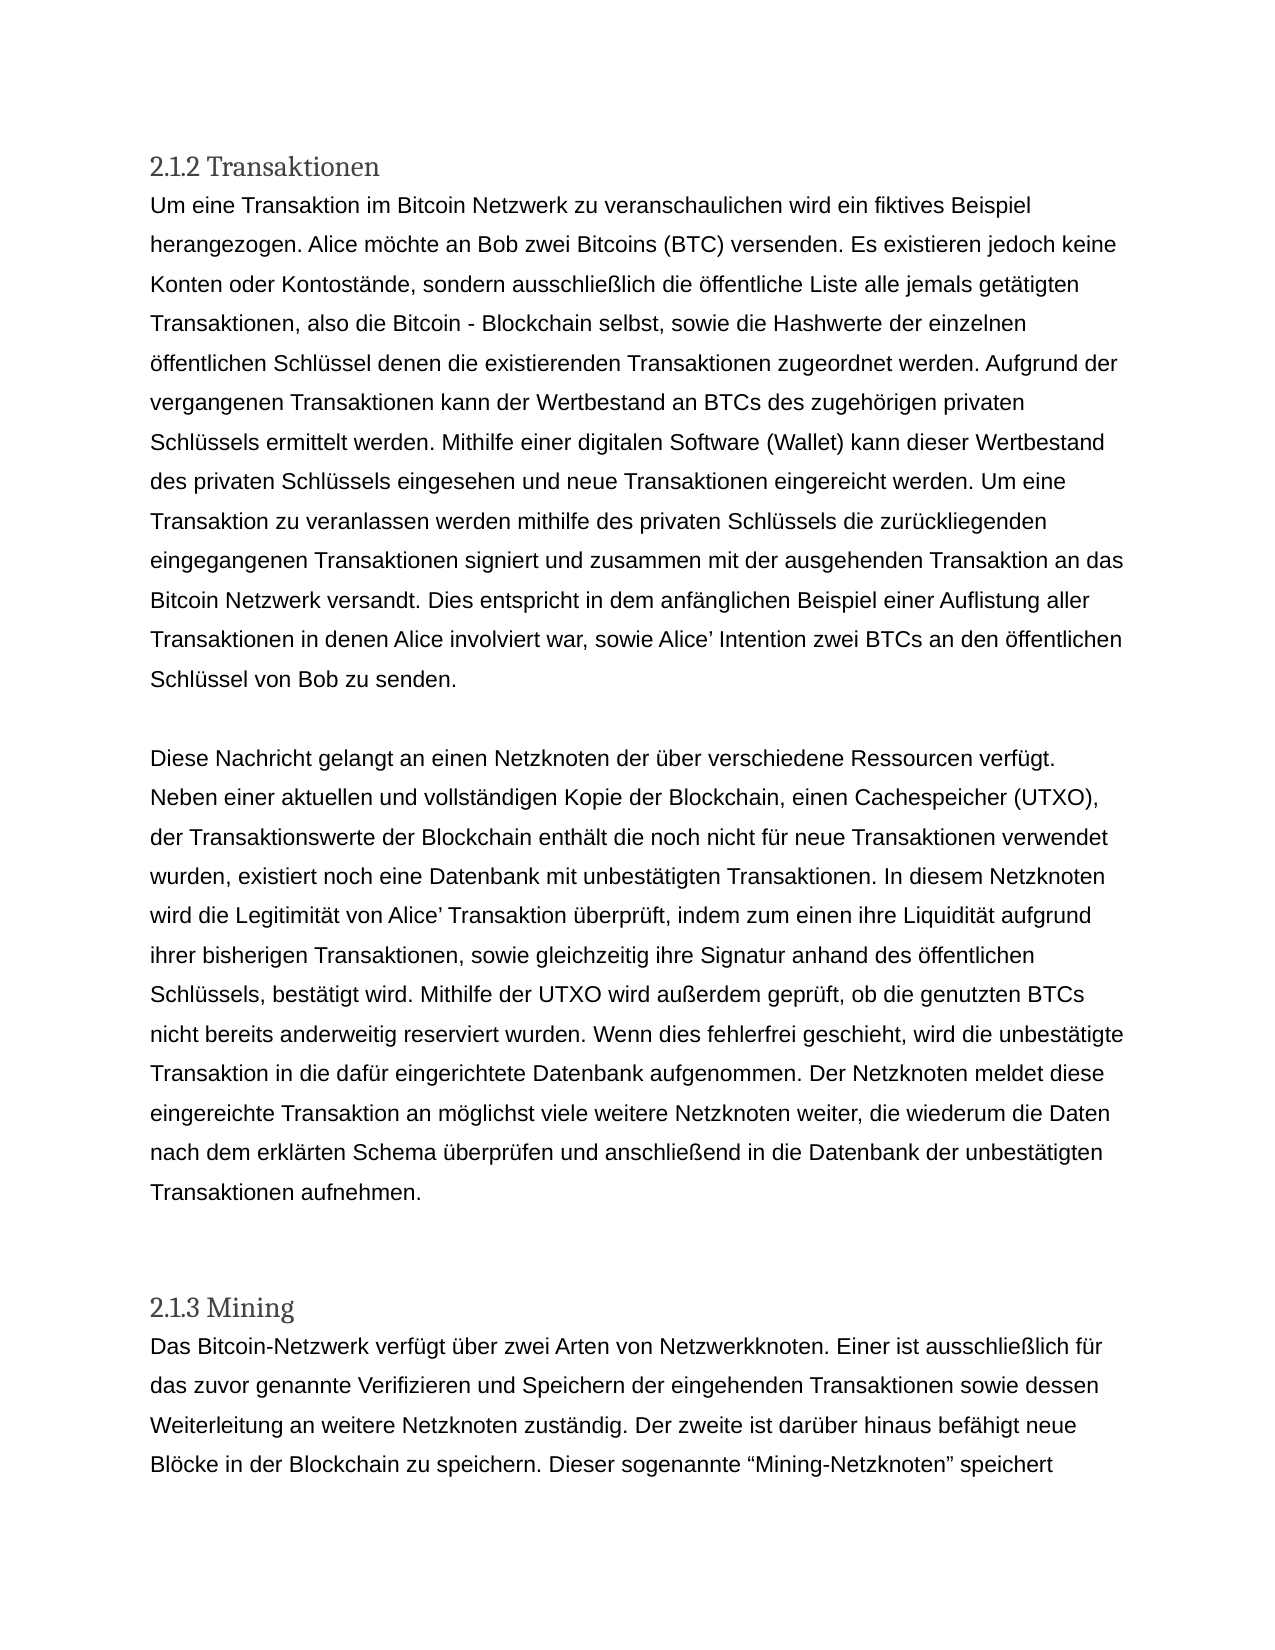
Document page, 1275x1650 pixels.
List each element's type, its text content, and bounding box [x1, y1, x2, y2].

subtitle 2.1.2 Transaktionen [150, 150, 1125, 183]
subtitle 2.1.3 Mining [150, 1291, 1125, 1325]
text Um eine Transaktion im Bitcoin Netzwerk zu veranschaulichen wird ein fiktives Beispiel herangezogen. Alice möchte an Bob zwei Bitcoins (BTC) versenden. Es existieren jedoch keine Konten oder Kontostände, sondern ausschließlich die öffentliche Liste alle jemals getätigten Transaktionen, also die Bitcoin - Blockchain selbst, sowie die Hashwerte der einzelnen öffentlichen Schlüssel denen die existierenden Transaktionen zugeordnet werden. Aufgrund der vergangenen Transaktionen kann der Wertbestand an BTCs des zugehörigen privaten Schlüssels ermittelt werden. Mithilfe einer digitalen Software (Wallet) kann dieser Wertbestand des privaten Schlüssels eingesehen und neue Transaktionen eingereicht werden. Um eine Transaktion zu veranlassen werden mithilfe des privaten Schlüssels die zurückliegenden eingegangenen Transaktionen signiert und zusammen mit der ausgehenden Transaktion an das Bitcoin Netzwerk versandt. Dies entspricht in dem anfänglichen Beispiel einer Auflistung aller Transaktionen in denen Alice involviert war, sowie Alice’ Intention zwei BTCs an den öffentlichen Schlüssel von Bob zu senden. [150, 192, 1125, 692]
text Das Bitcoin-Netzwerk verfügt über zwei Arten von Netzwerkknoten. Einer ist ausschließlich für das zuvor genannte Verifizieren und Speichern der eingehenden Transaktionen sowie dessen Weiterleitung an weitere Netzknoten zuständig. Der zweite ist darüber hinaus befähigt neue Blöcke in der Blockchain zu speichern. Dieser sogenannte “Mining-Netzknoten” speichert [150, 1333, 1125, 1478]
text Diese Nachricht gelangt an einen Netzknoten der über verschiedene Ressourcen verfügt. Neben einer aktuellen und vollständigen Kopie der Blockchain, einen Cachespeicher (UTXO), der Transaktionswerte der Blockchain enthält die noch nicht für neue Transaktionen verwendet wurden, existiert noch eine Datenbank mit unbestätigten Transaktionen. In diesem Netzknoten wird die Legitimität von Alice’ Transaktion überprüft, indem zum einen ihre Liquidität aufgrund ihrer bisherigen Transaktionen, sowie gleichzeitig ihre Signatur anhand des öffentlichen Schlüssels, bestätigt wird. Mithilfe der UTXO wird außerdem geprüft, ob die genutzten BTCs nicht bereits anderweitig reserviert wurden. Wenn dies fehlerfrei geschieht, wird die unbestätigte Transaktion in die dafür eingerichtete Datenbank aufgenommen. Der Netzknoten meldet diese eingereichte Transaktion an möglichst viele weitere Netzknoten weiter, die wiederum die Daten nach dem erklärten Schema überprüfen und anschließend in die Datenbank der unbestätigten Transaktionen aufnehmen. [150, 744, 1125, 1205]
